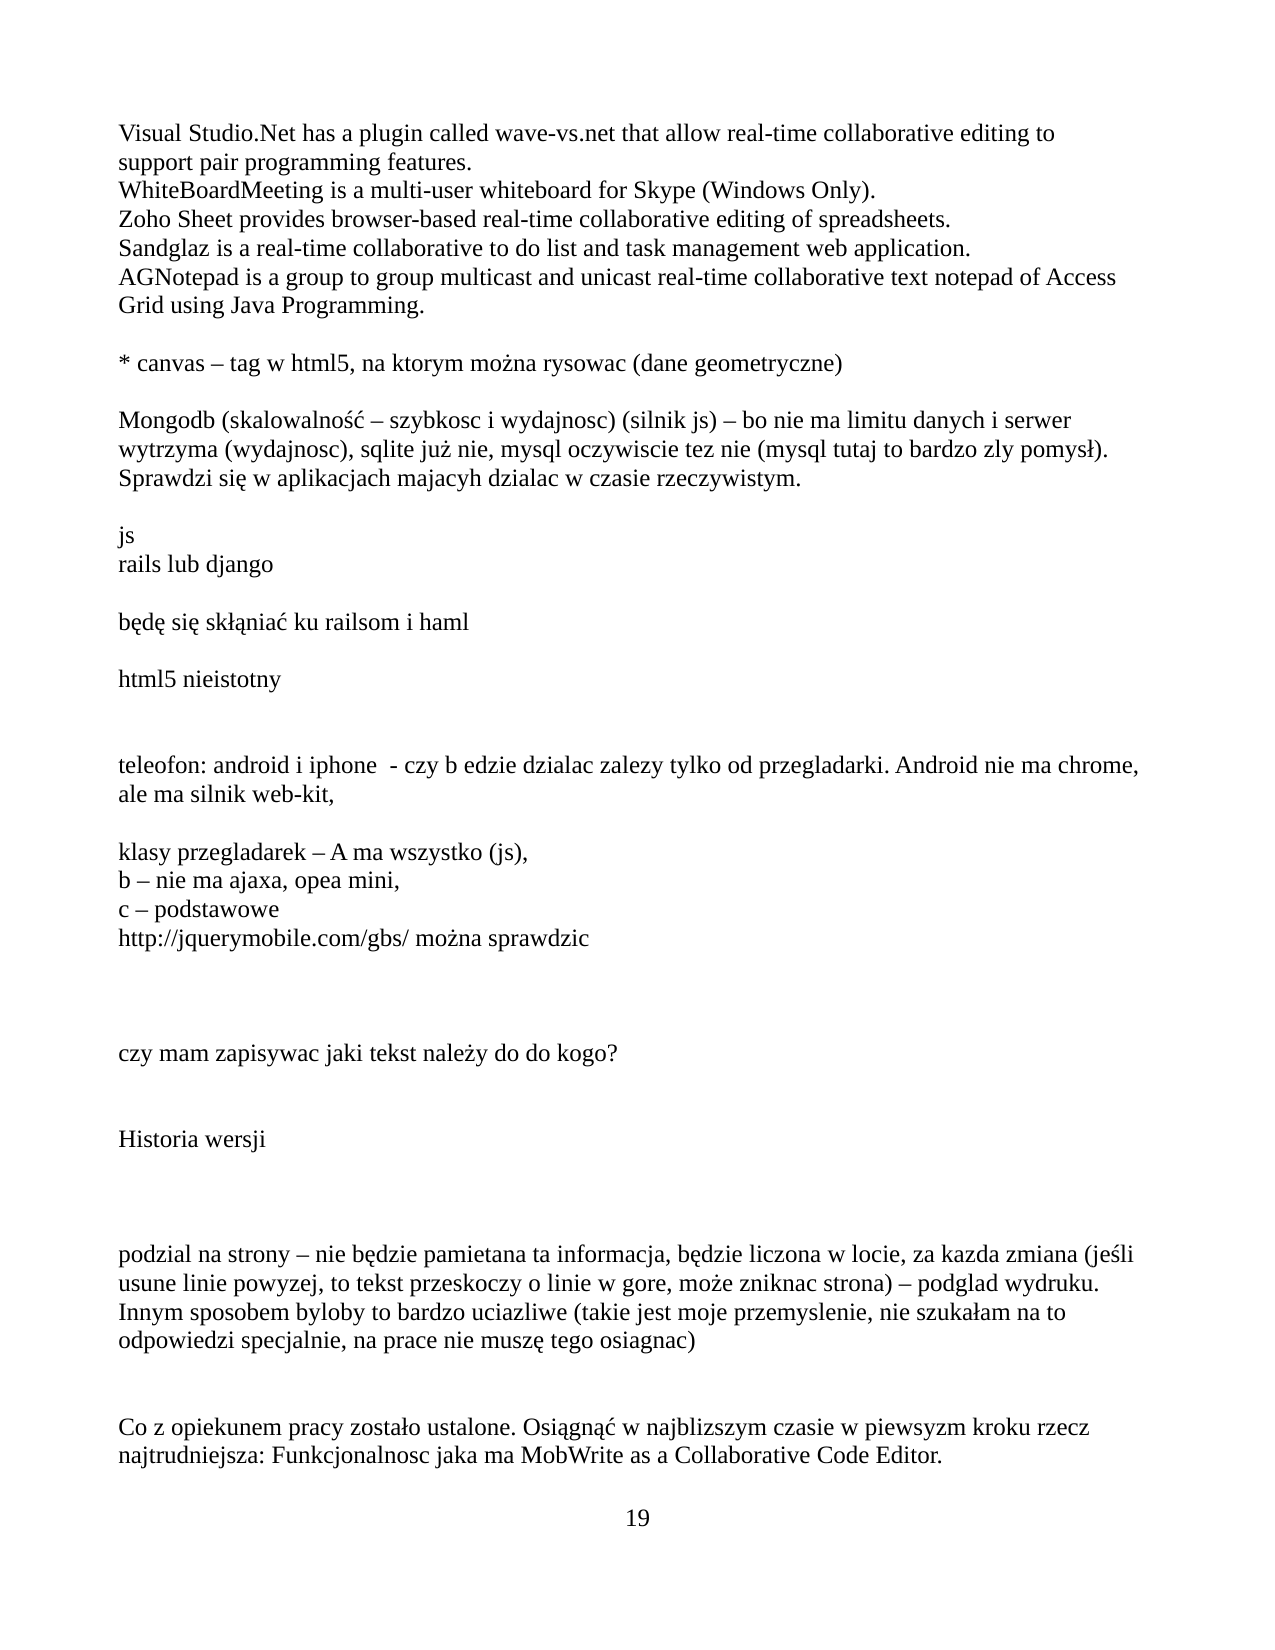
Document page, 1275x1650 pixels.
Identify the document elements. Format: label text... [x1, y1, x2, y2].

text Co z opiekunem pracy zostało ustalone. Osiągnąć w najblizszym czasie w piewsyzm kroku rzecz najtrudniejsza: Funkcjonalnosc jaka ma MobWrite as a Collaborative Code Editor. [118, 1412, 1157, 1469]
text AGNotepad is a group to group multicast and unicast real-time collaborative text notepad of Access Grid using Java Programming. [118, 262, 1157, 319]
text Mongodb (skalowalność – szybkosc i wydajnosc) (silnik js) – bo nie ma limitu danych i serwer wytrzyma (wydajnosc), sqlite już nie, mysql oczywiscie tez nie (mysql tutaj to bardzo zly pomysł). Sprawdzi się w aplikacjach majacyh dzialac w czasie rzeczywistym. [118, 406, 1157, 492]
text * canvas – tag w html5, na ktorym można rysowac (dane geometryczne) [118, 348, 1157, 377]
text klasy przegladarek – A ma wszystko (js), [118, 837, 1157, 866]
text teleofon: android i iphone - czy b edzie dzialac zalezy tylko od przegladarki. Android nie ma chrome, ale ma silnik web-kit, [118, 751, 1157, 808]
text html5 nieistotny [118, 664, 1157, 693]
text będę się skłąniać ku railsom i haml [118, 607, 1157, 636]
text http://jquerymobile.com/gbs/ można sprawdzic [118, 923, 1157, 952]
text Sandglaz is a real-time collaborative to do list and task management web application. [118, 233, 1157, 262]
text c – podstawowe [118, 894, 1157, 923]
text js [118, 521, 1157, 549]
text czy mam zapisywac jaki tekst należy do do kogo? [118, 1038, 1157, 1067]
text WhiteBoardMeeting is a multi-user whiteboard for Skype (Windows Only). [118, 176, 1157, 204]
text Visual Studio.Net has a plugin called wave-vs.net that allow real-time collaborative editing to support pair programming features. [118, 118, 1157, 176]
text b – nie ma ajaxa, opea mini, [118, 866, 1157, 894]
text Zoho Sheet provides browser-based real-time collaborative editing of spreadsheets. [118, 204, 1157, 233]
text rails lub django [118, 549, 1157, 578]
text Historia wersji [118, 1124, 1157, 1153]
text podzial na strony – nie będzie pamietana ta informacja, będzie liczona w locie, za kazda zmiana (jeśli usune linie powyzej, to tekst przeskoczy o linie w gore, może zniknac strona) – podglad wydruku. Innym sposobem byloby to bardzo uciazliwe (takie jest moje przemyslenie, nie szukałam na to odpowiedzi specjalnie, na prace nie muszę tego osiagnac) [118, 1239, 1157, 1354]
